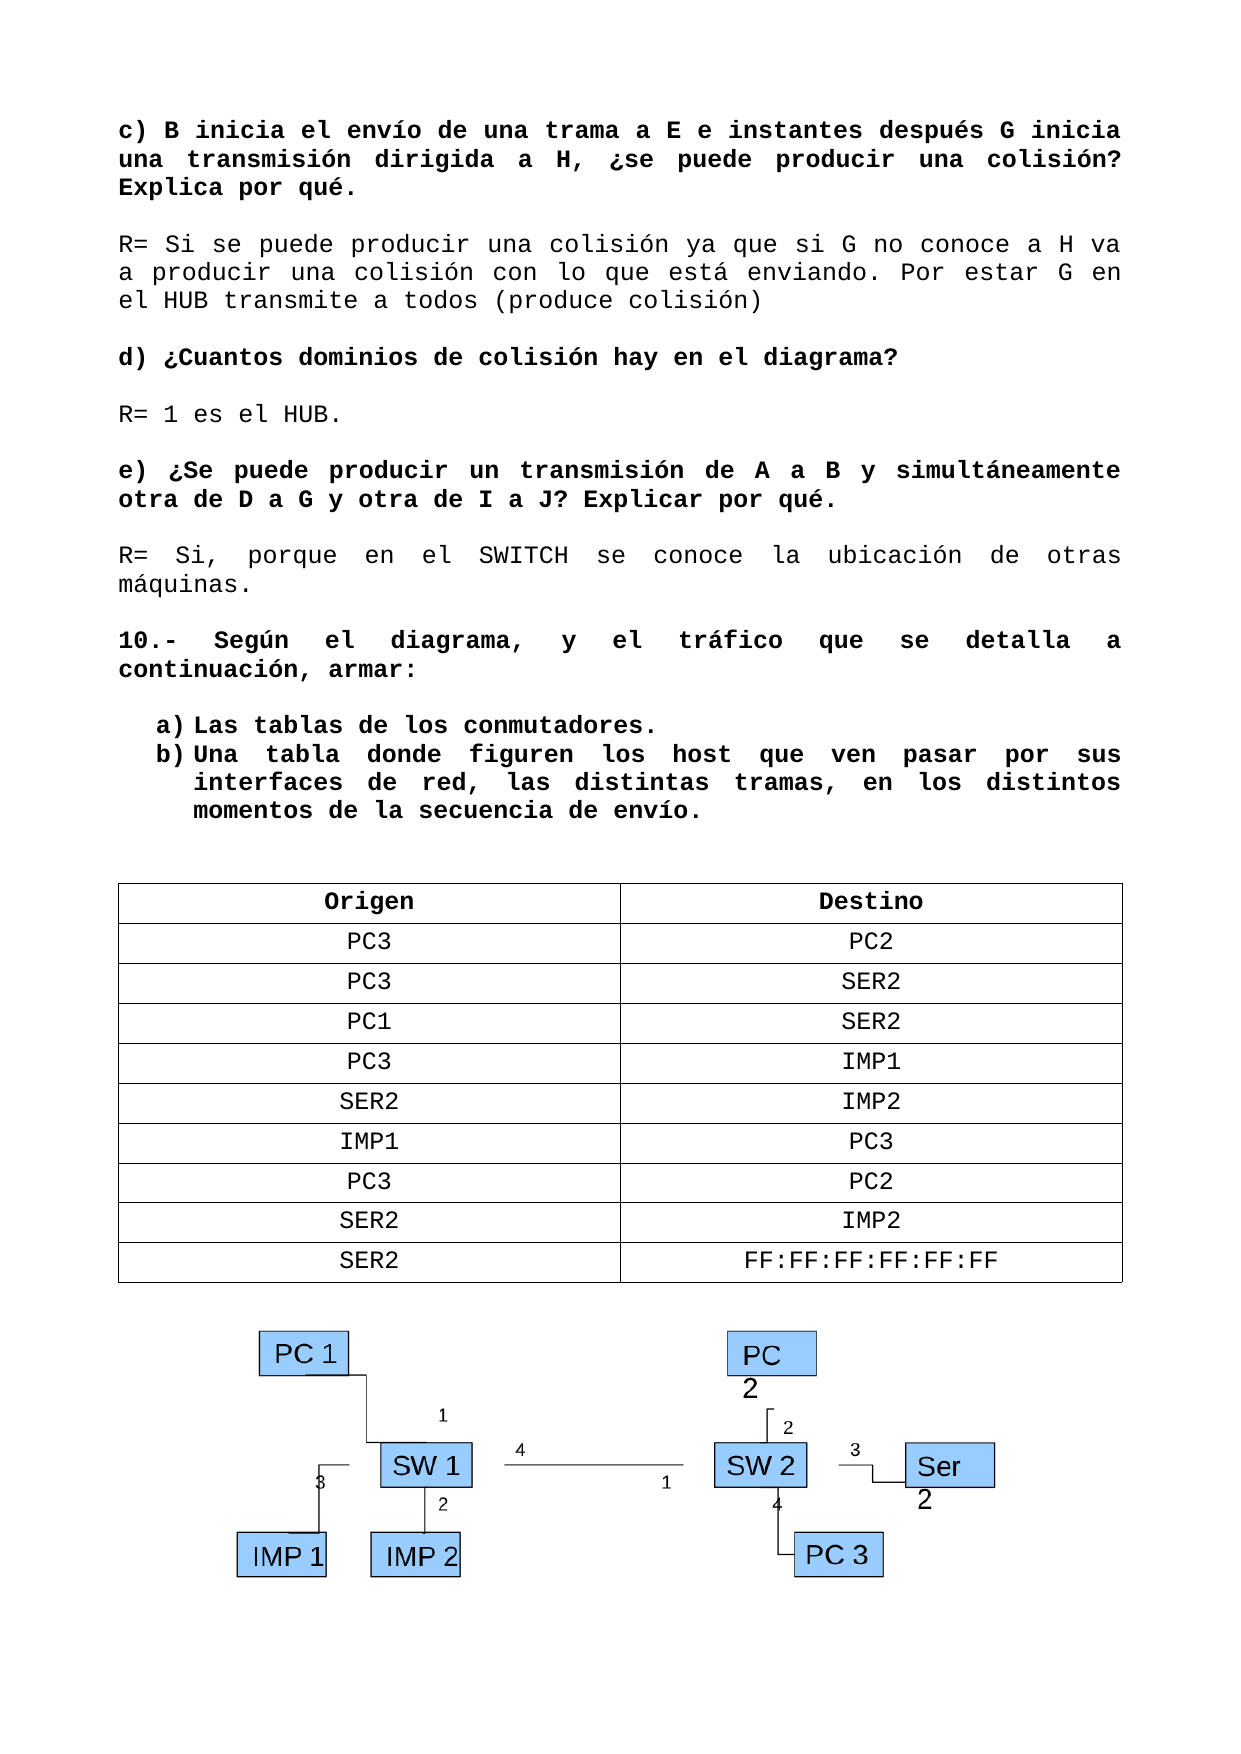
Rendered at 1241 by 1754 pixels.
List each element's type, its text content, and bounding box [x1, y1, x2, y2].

table_cell PC3 [119, 924, 620, 963]
table_cell PC3 [119, 964, 620, 1003]
list Una tabla donde figuren los host que ven pasar por sus interfaces de red, las distintas tramas, en los distintos momentos de la secuencia de envío. [156, 741, 1122, 826]
table_cell SER2 [119, 1203, 620, 1242]
table_cell PC2 [621, 1164, 1122, 1202]
table_cell PC3 [119, 1164, 620, 1202]
text d) ¿Cuantos dominios de colisión hay en el diagrama? [118, 345, 1122, 373]
text 10.- Según el diagrama, y el tráfico que se detalla a continuación, armar: [118, 628, 1122, 685]
text R= Si se puede producir una colisión ya que si G no conoce a H va a producir una colisión con lo que está enviando. Por estar G en el HUB transmite a todos (produce colisión) [118, 231, 1122, 316]
text R= 1 es el HUB. [118, 401, 1122, 430]
table_header Destino [621, 884, 1122, 923]
table_cell SER2 [621, 964, 1122, 1003]
text e) ¿Se puede producir un transmisión de A a B y simultáneamente otra de D a G y otra de I a J? Explicar por qué. [118, 458, 1122, 515]
table_cell FF:FF:FF:FF:FF:FF [621, 1243, 1122, 1282]
table_cell PC3 [119, 1044, 620, 1083]
list Las tablas de los conmutadores. [156, 713, 1122, 741]
table_cell PC1 [119, 1004, 620, 1043]
text c) B inicia el envío de una trama a E e instantes después G inicia una transmisión dirigida a H, ¿se puede producir una colisión? Explica por qué. [118, 118, 1122, 203]
table_cell IMP1 [119, 1124, 620, 1162]
picture [219, 1309, 1023, 1608]
table_cell PC3 [621, 1124, 1122, 1162]
table_header Origen [119, 884, 620, 923]
text R= Si, porque en el SWITCH se conoce la ubicación de otras máquinas. [118, 543, 1122, 600]
table_cell IMP2 [621, 1203, 1122, 1242]
table_cell IMP1 [621, 1044, 1122, 1083]
table_cell PC2 [621, 924, 1122, 963]
table_cell SER2 [119, 1243, 620, 1282]
table_cell IMP2 [621, 1084, 1122, 1122]
table_cell SER2 [119, 1084, 620, 1122]
table_cell SER2 [621, 1004, 1122, 1043]
